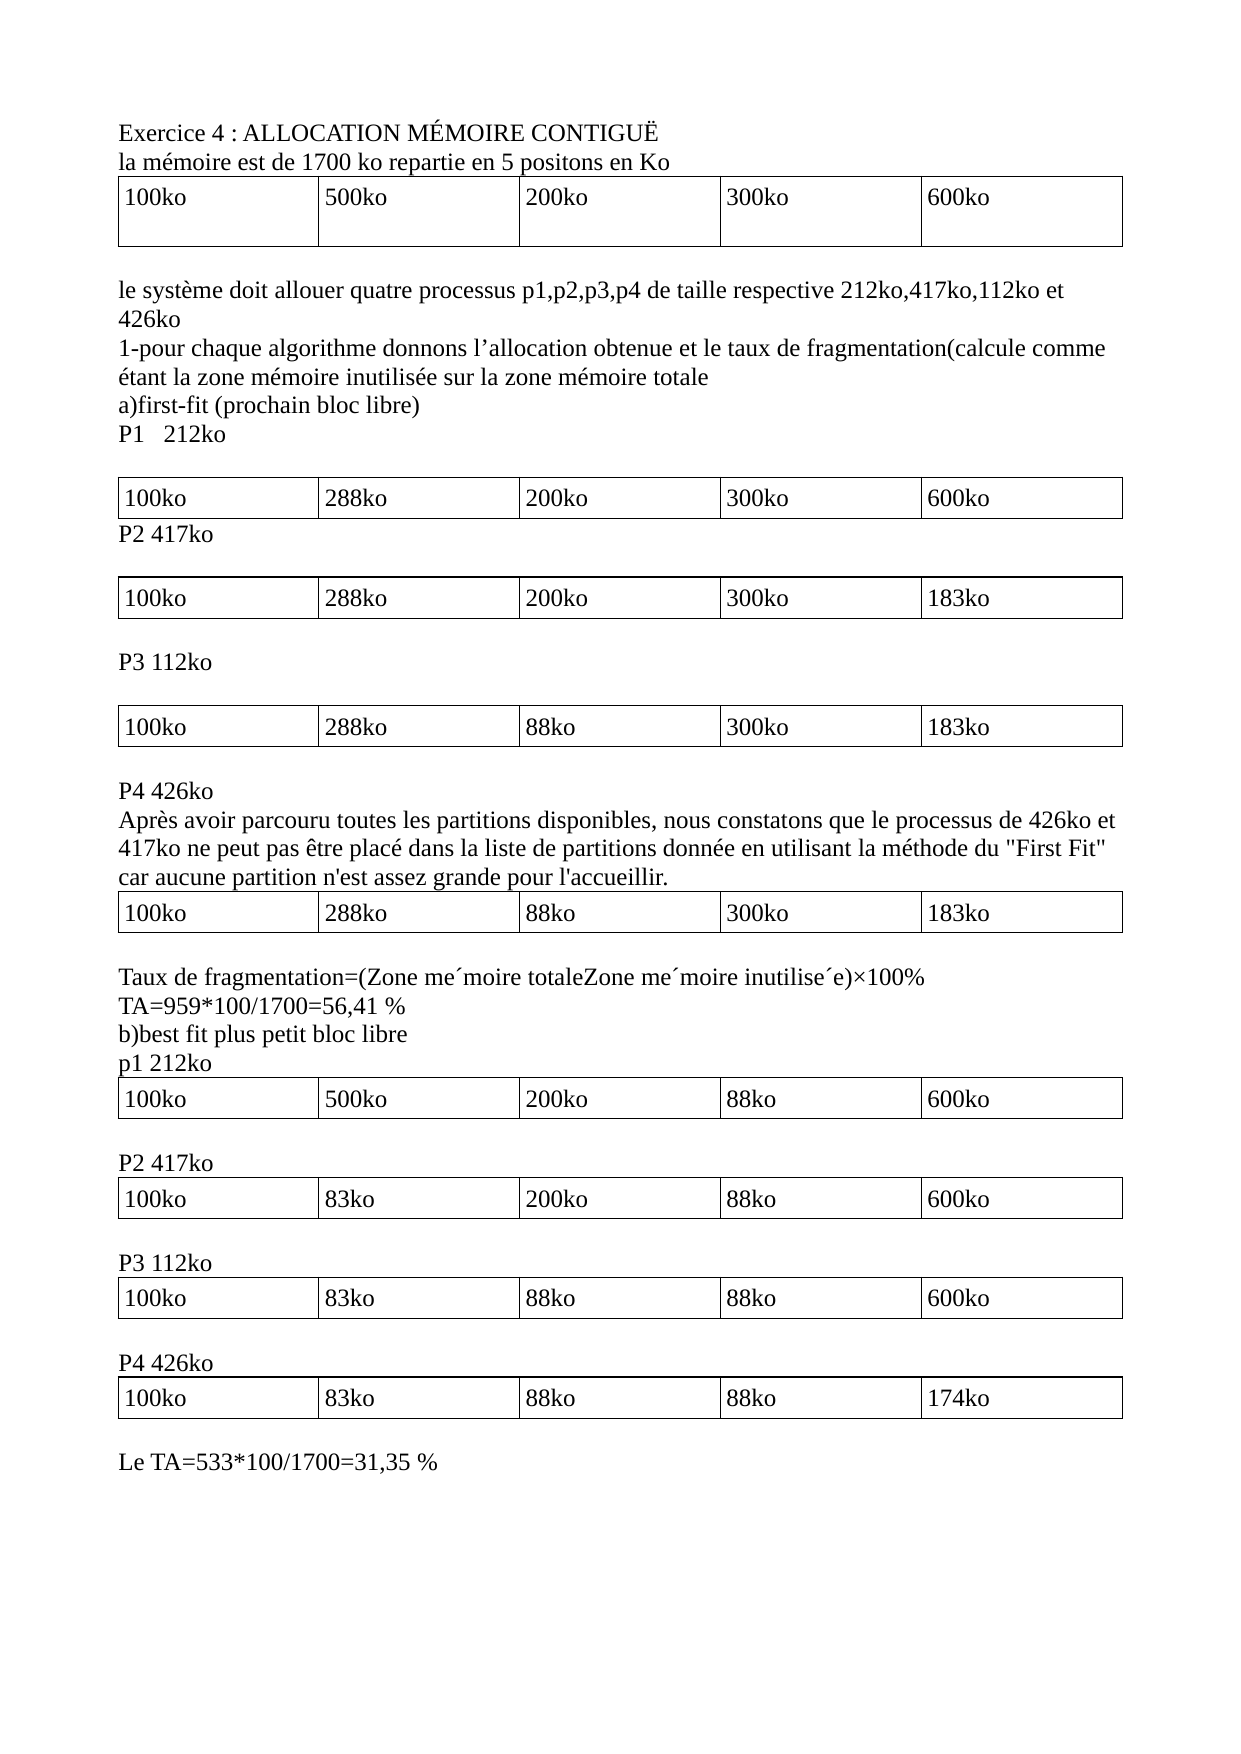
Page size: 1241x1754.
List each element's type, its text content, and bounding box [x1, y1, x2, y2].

text la mémoire est de 1700 ko repartie en 5 positons en Ko [118, 147, 1122, 176]
table_header 88ko [520, 706, 720, 746]
table_header 88ko [721, 1378, 921, 1418]
text a)first-fit (prochain bloc libre) [118, 390, 1122, 419]
table_header 200ko [520, 478, 720, 518]
text Exercice 4 : ALLOCATION MÉMOIRE CONTIGUË [118, 118, 1122, 147]
table_header 183ko [922, 578, 1122, 618]
text Le TA=533*100/1700=31,35 % [118, 1447, 1122, 1476]
table_header 300ko [721, 177, 921, 246]
table_header 200ko [520, 578, 720, 618]
table_header 300ko [721, 478, 921, 518]
table_header 100ko [119, 578, 318, 618]
table_header 100ko [119, 1178, 318, 1218]
table_header 300ko [721, 578, 921, 618]
table_header 500ko [319, 177, 519, 246]
table_header 100ko [119, 892, 318, 932]
table_header 288ko [319, 892, 519, 932]
table_header 288ko [319, 478, 519, 518]
table_header 200ko [520, 1078, 720, 1118]
table_header 300ko [721, 706, 921, 746]
text P4 426ko [118, 776, 1122, 805]
table_header 100ko [119, 1278, 318, 1318]
table_header 100ko [119, 1078, 318, 1118]
table_header 600ko [922, 177, 1122, 246]
table_header 100ko [119, 706, 318, 746]
text Taux de fragmentation=(Zone meˊmoire totaleZone meˊmoire inutiliseˊe​)×100% [118, 962, 1122, 991]
table_header 500ko [319, 1078, 519, 1118]
table_header 83ko [319, 1378, 519, 1418]
table_header 288ko [319, 578, 519, 618]
table_header 300ko [721, 892, 921, 932]
text P1 212ko [118, 419, 1122, 448]
text P4 426ko [118, 1348, 1122, 1376]
text TA=959*100/1700=56,41 % [118, 991, 1122, 1019]
text p1 212ko [118, 1048, 1122, 1077]
table_header 100ko [119, 177, 318, 246]
table_header 83ko [319, 1178, 519, 1218]
table_header 88ko [721, 1178, 921, 1218]
table_header 100ko [119, 1378, 318, 1418]
text le système doit allouer quatre processus p1,p2,p3,p4 de taille respective 212ko,417ko,112ko et 426ko [118, 275, 1122, 333]
text P3 112ko [118, 1248, 1122, 1277]
table_header 600ko [922, 1178, 1122, 1218]
table_header 88ko [721, 1278, 921, 1318]
table_header 100ko [119, 478, 318, 518]
table_header 83ko [319, 1278, 519, 1318]
table_header 88ko [721, 1078, 921, 1118]
table_header 174ko [922, 1378, 1122, 1418]
table_header 88ko [520, 1278, 720, 1318]
text P2 417ko [118, 519, 1122, 548]
table_header 288ko [319, 706, 519, 746]
text P3 112ko [118, 647, 1122, 676]
text 1-pour chaque algorithme donnons l’allocation obtenue et le taux de fragmentation(calcule comme étant la zone mémoire inutilisée sur la zone mémoire totale [118, 333, 1122, 390]
table_header 183ko [922, 706, 1122, 746]
table_header 200ko [520, 1178, 720, 1218]
table_header 88ko [520, 1378, 720, 1418]
text Après avoir parcouru toutes les partitions disponibles, nous constatons que le processus de 426ko et 417ko ne peut pas être placé dans la liste de partitions donnée en utilisant la méthode du "First Fit" car aucune partition n'est assez grande pour l'accueillir. [118, 805, 1122, 891]
table_header 200ko [520, 177, 720, 246]
text P2 417ko [118, 1148, 1122, 1177]
text b)best fit plus petit bloc libre [118, 1019, 1122, 1048]
table_header 600ko [922, 1078, 1122, 1118]
table_header 183ko [922, 892, 1122, 932]
table_header 88ko [520, 892, 720, 932]
table_header 600ko [922, 478, 1122, 518]
table_header 600ko [922, 1278, 1122, 1318]
